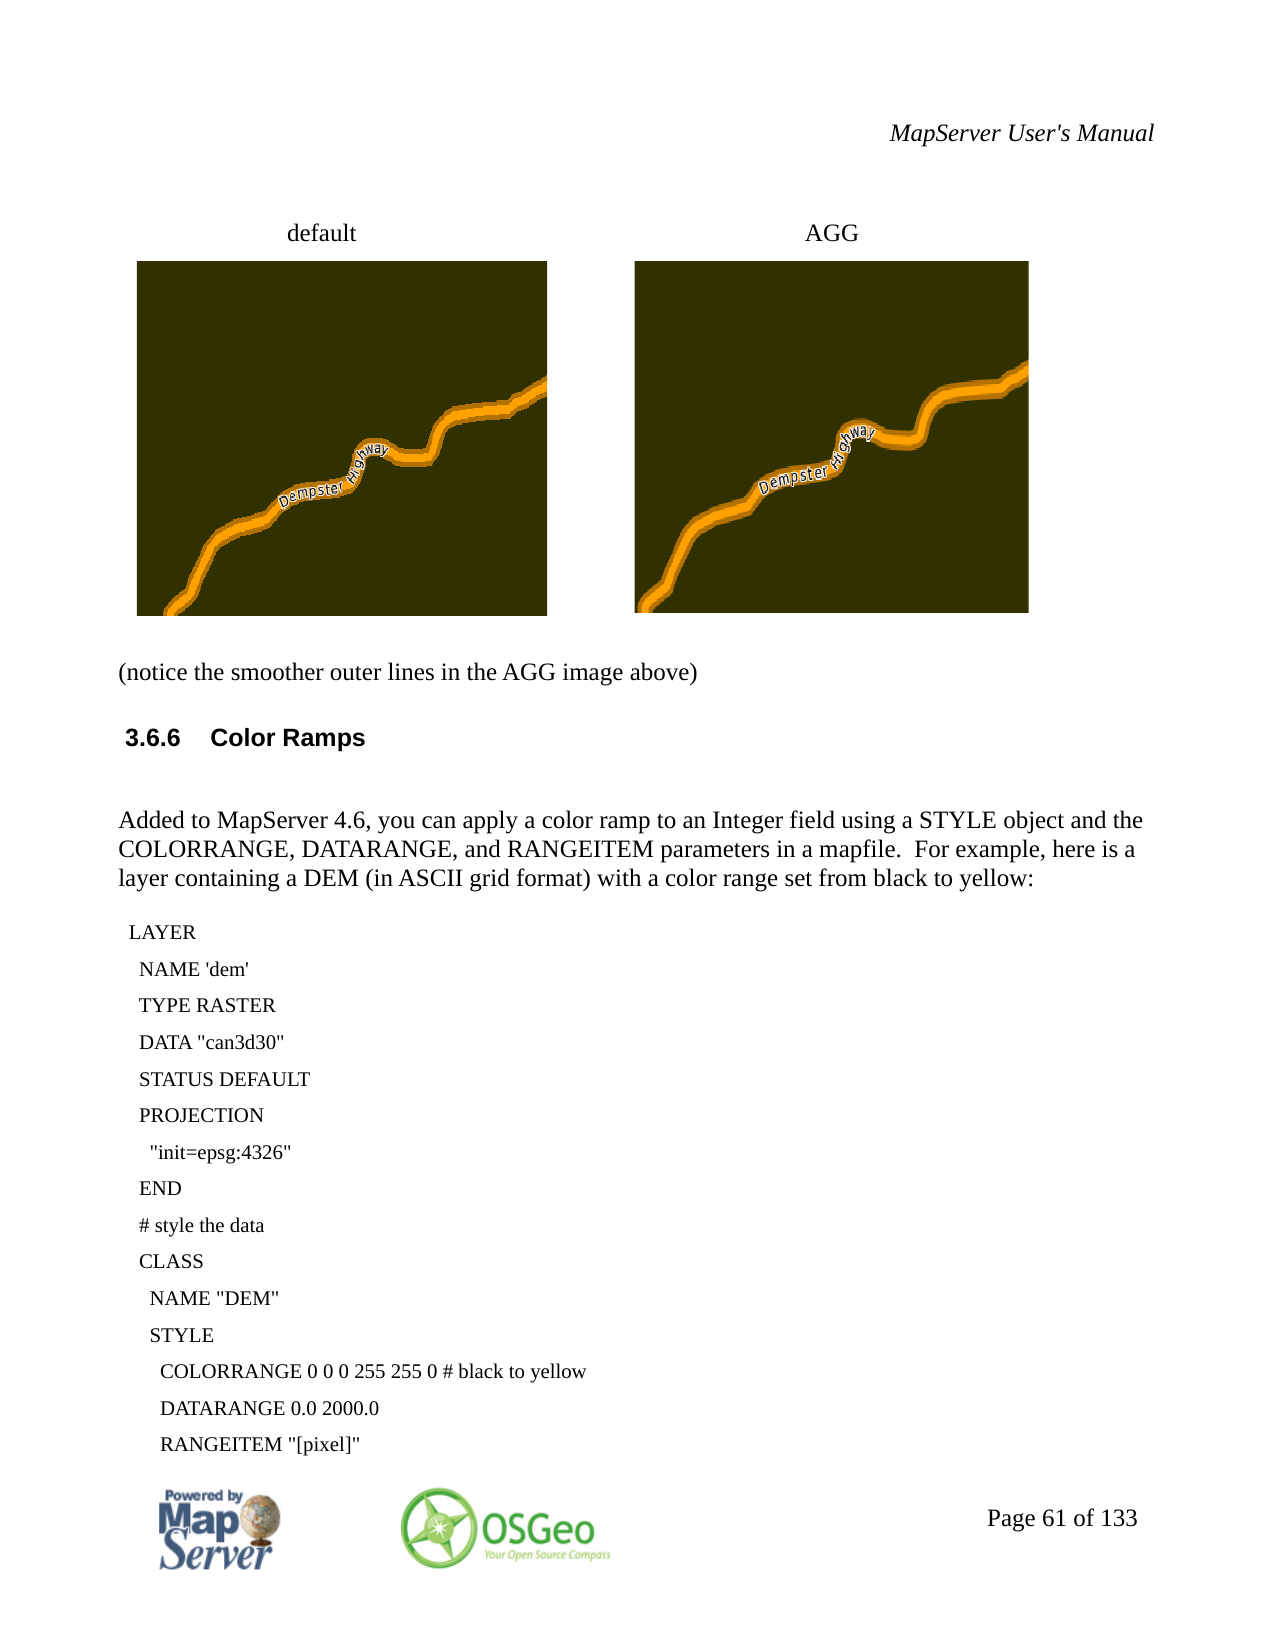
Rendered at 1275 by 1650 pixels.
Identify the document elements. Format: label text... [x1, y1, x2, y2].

text RANGEITEM "[pixel]" [118, 1432, 1157, 1456]
picture [136, 261, 548, 616]
picture [634, 261, 1029, 613]
text STATUS DEFAULT [118, 1067, 1157, 1091]
text "init=epsg:4326" [118, 1140, 1157, 1164]
text default AGG [118, 218, 1157, 246]
text NAME "DEM" [118, 1286, 1157, 1310]
text STYLE [118, 1322, 1157, 1347]
text (notice the smoother outer lines in the AGG image above) [118, 657, 1157, 685]
text Added to MapServer 4.6, you can apply a color ramp to an Integer field using a STYLE object and the COLORRANGE, DATARANGE, and RANGEITEM parameters in a mapfile. For example, here is a layer containing a DEM (in ASCII grid format) with a color range set from black to yellow: LAYER [118, 805, 1157, 944]
picture [377, 1473, 624, 1589]
text END [118, 1176, 1157, 1200]
text DATARANGE 0.0 2000.0 [118, 1396, 1157, 1420]
text DATA "can3d30" [118, 1030, 1157, 1054]
text NAME 'dem' [118, 957, 1157, 981]
text CLASS [118, 1249, 1157, 1273]
text # style the data [118, 1213, 1157, 1237]
text COLORRANGE 0 0 0 255 255 0 # black to yellow [118, 1359, 1157, 1383]
text PROJECTION [118, 1103, 1157, 1127]
picture [158, 1489, 283, 1571]
subtitle Color Ramps [118, 723, 1157, 752]
text TYPE RASTER [118, 993, 1157, 1017]
